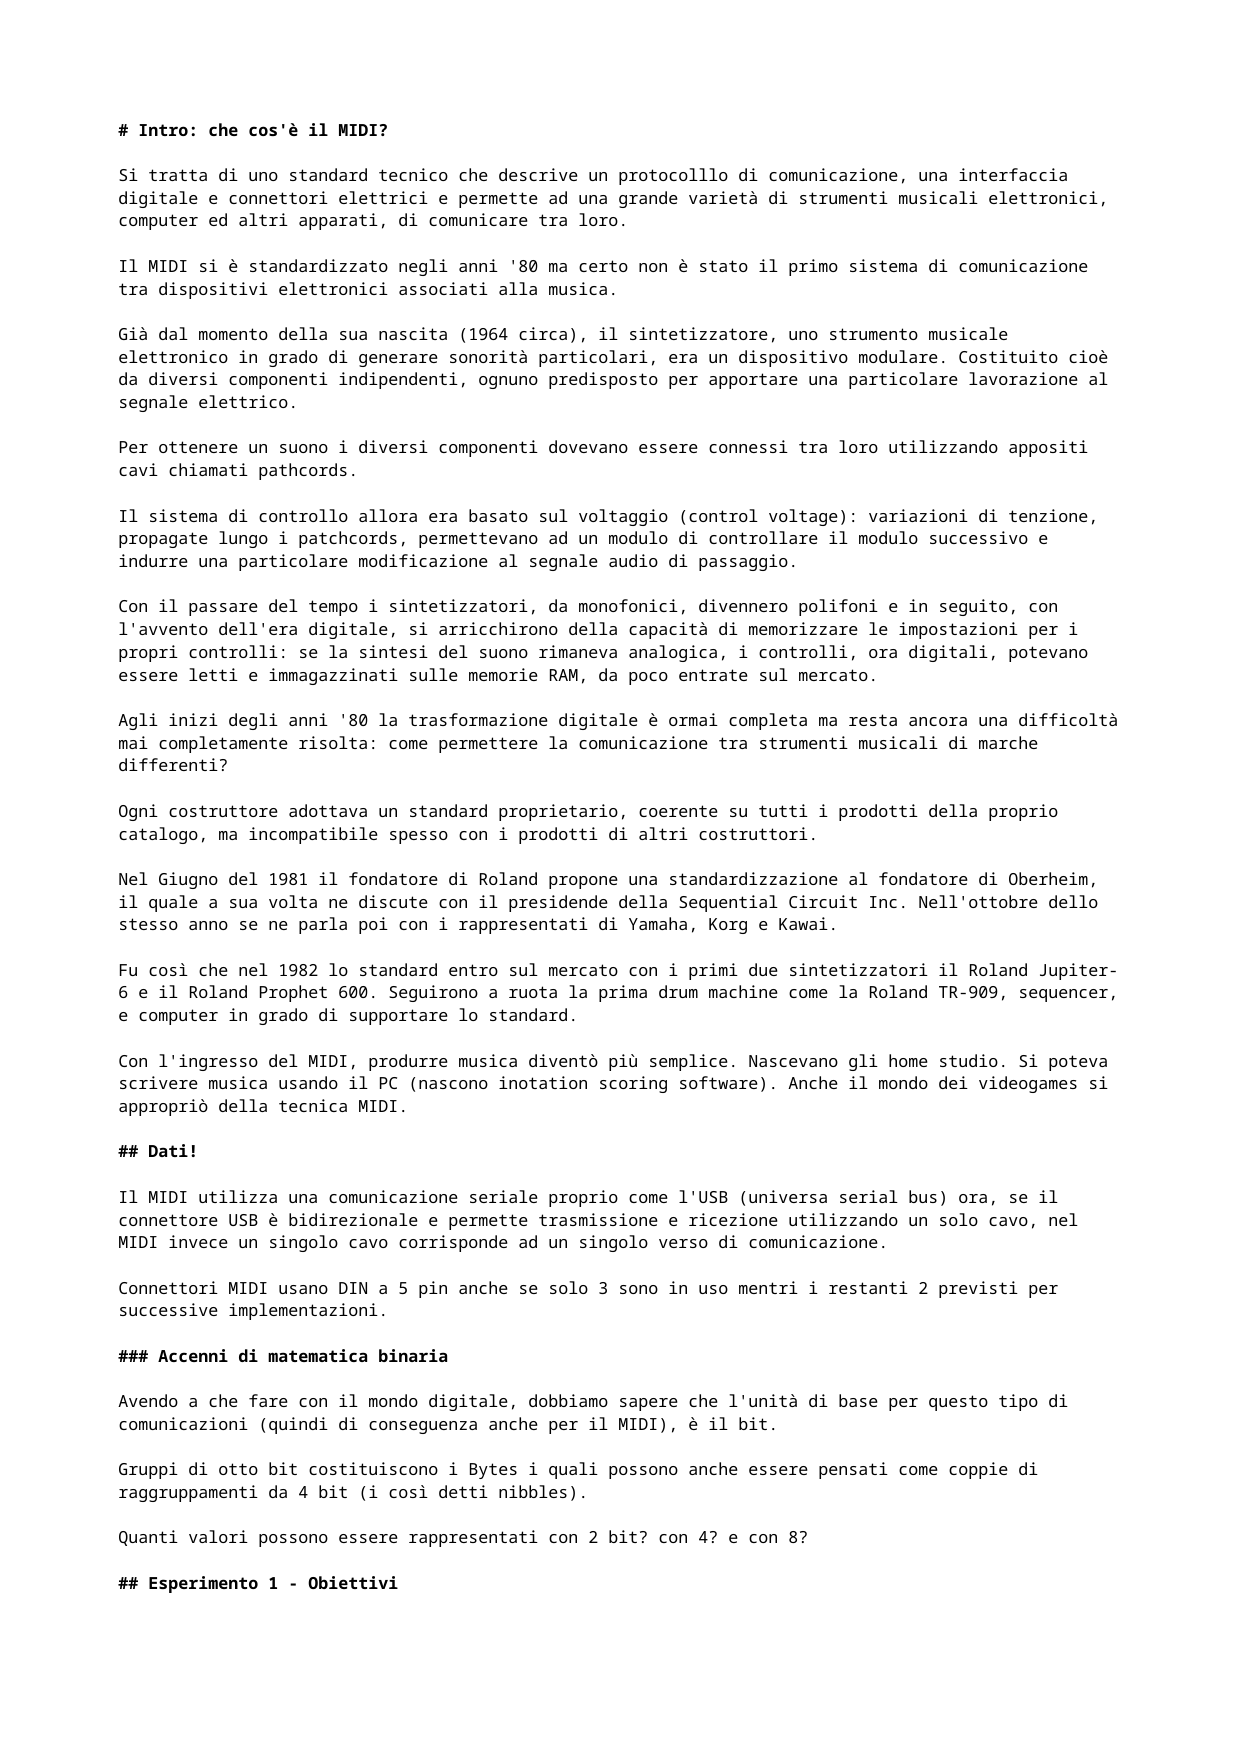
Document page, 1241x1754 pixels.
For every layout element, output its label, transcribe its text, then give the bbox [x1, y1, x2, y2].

text Gruppi di otto bit costituiscono i Bytes i quali possono anche essere pensati come coppie di raggruppamenti da 4 bit (i così detti nibbles). [118, 1458, 1122, 1503]
text Nel Giugno del 1981 il fondatore di Roland propone una standardizzazione al fondatore di Oberheim, il quale a sua volta ne discute con il presidende della Sequential Circuit Inc. Nell'ottobre dello stesso anno se ne parla poi con i rappresentati di Yamaha, Korg e Kawai. [118, 867, 1122, 936]
text ## Dati! [118, 1140, 1122, 1163]
text ## Esperimento 1 - Obiettivi [118, 1571, 1122, 1594]
text Il sistema di controllo allora era basato sul voltaggio (control voltage): variazioni di tenzione, propagate lungo i patchcords, permettevano ad un modulo di controllare il modulo successivo e indurre una particolare modificazione al segnale audio di passaggio. [118, 504, 1122, 572]
text Avendo a che fare con il mondo digitale, dobbiamo sapere che l'unità di base per questo tipo di comunicazioni (quindi di conseguenza anche per il MIDI), è il bit. [118, 1390, 1122, 1435]
text Si tratta di uno standard tecnico che descrive un protocolllo di comunicazione, una interfaccia digitale e connettori elettrici e permette ad una grande varietà di strumenti musicali elettronici, computer ed altri apparati, di comunicare tra loro. [118, 163, 1122, 232]
text Ogni costruttore adottava un standard proprietario, coerente su tutti i prodotti della proprio catalogo, ma incompatibile spesso con i prodotti di altri costruttori. [118, 799, 1122, 845]
text Già dal momento della sua nascita (1964 circa), il sintetizzatore, uno strumento musicale elettronico in grado di generare sonorità particolari, era un dispositivo modulare. Costituito cioè da diversi componenti indipendenti, ognuno predisposto per apportare una particolare lavorazione al segnale elettrico. [118, 322, 1122, 413]
text Con l'ingresso del MIDI, produrre musica diventò più semplice. Nascevano gli home studio. Si poteva scrivere musica usando il PC (nascono inotation scoring software). Anche il mondo dei videogames si appropriò della tecnica MIDI. [118, 1049, 1122, 1117]
text Per ottenere un suono i diversi componenti dovevano essere connessi tra loro utilizzando appositi cavi chiamati pathcords. [118, 436, 1122, 481]
text # Intro: che cos'è il MIDI? [118, 118, 1122, 141]
text Il MIDI utilizza una comunicazione seriale proprio come l'USB (universa serial bus) ora, se il connettore USB è bidirezionale e permette trasmissione e ricezione utilizzando un solo cavo, nel MIDI invece un singolo cavo corrisponde ad un singolo verso di comunicazione. [118, 1185, 1122, 1253]
text Fu così che nel 1982 lo standard entro sul mercato con i primi due sintetizzatori il Roland Jupiter-6 e il Roland Prophet 600. Seguirono a ruota la prima drum machine come la Roland TR-909, sequencer, e computer in grado di supportare lo standard. [118, 958, 1122, 1026]
text Il MIDI si è standardizzato negli anni '80 ma certo non è stato il primo sistema di comunicazione tra dispositivi elettronici associati alla musica. [118, 254, 1122, 300]
text Con il passare del tempo i sintetizzatori, da monofonici, divennero polifoni e in seguito, con l'avvento dell'era digitale, si arricchirono della capacità di memorizzare le impostazioni per i propri controlli: se la sintesi del suono rimaneva analogica, i controlli, ora digitali, potevano essere letti e immagazzinati sulle memorie RAM, da poco entrate sul mercato. [118, 595, 1122, 686]
text Quanti valori possono essere rappresentati con 2 bit? con 4? e con 8? [118, 1526, 1122, 1549]
text Agli inizi degli anni '80 la trasformazione digitale è ormai completa ma resta ancora una difficoltà mai completamente risolta: come permettere la comunicazione tra strumenti musicali di marche differenti? [118, 708, 1122, 777]
text Connettori MIDI usano DIN a 5 pin anche se solo 3 sono in uso mentri i restanti 2 previsti per successive implementazioni. [118, 1276, 1122, 1322]
text ### Accenni di matematica binaria [118, 1344, 1122, 1367]
